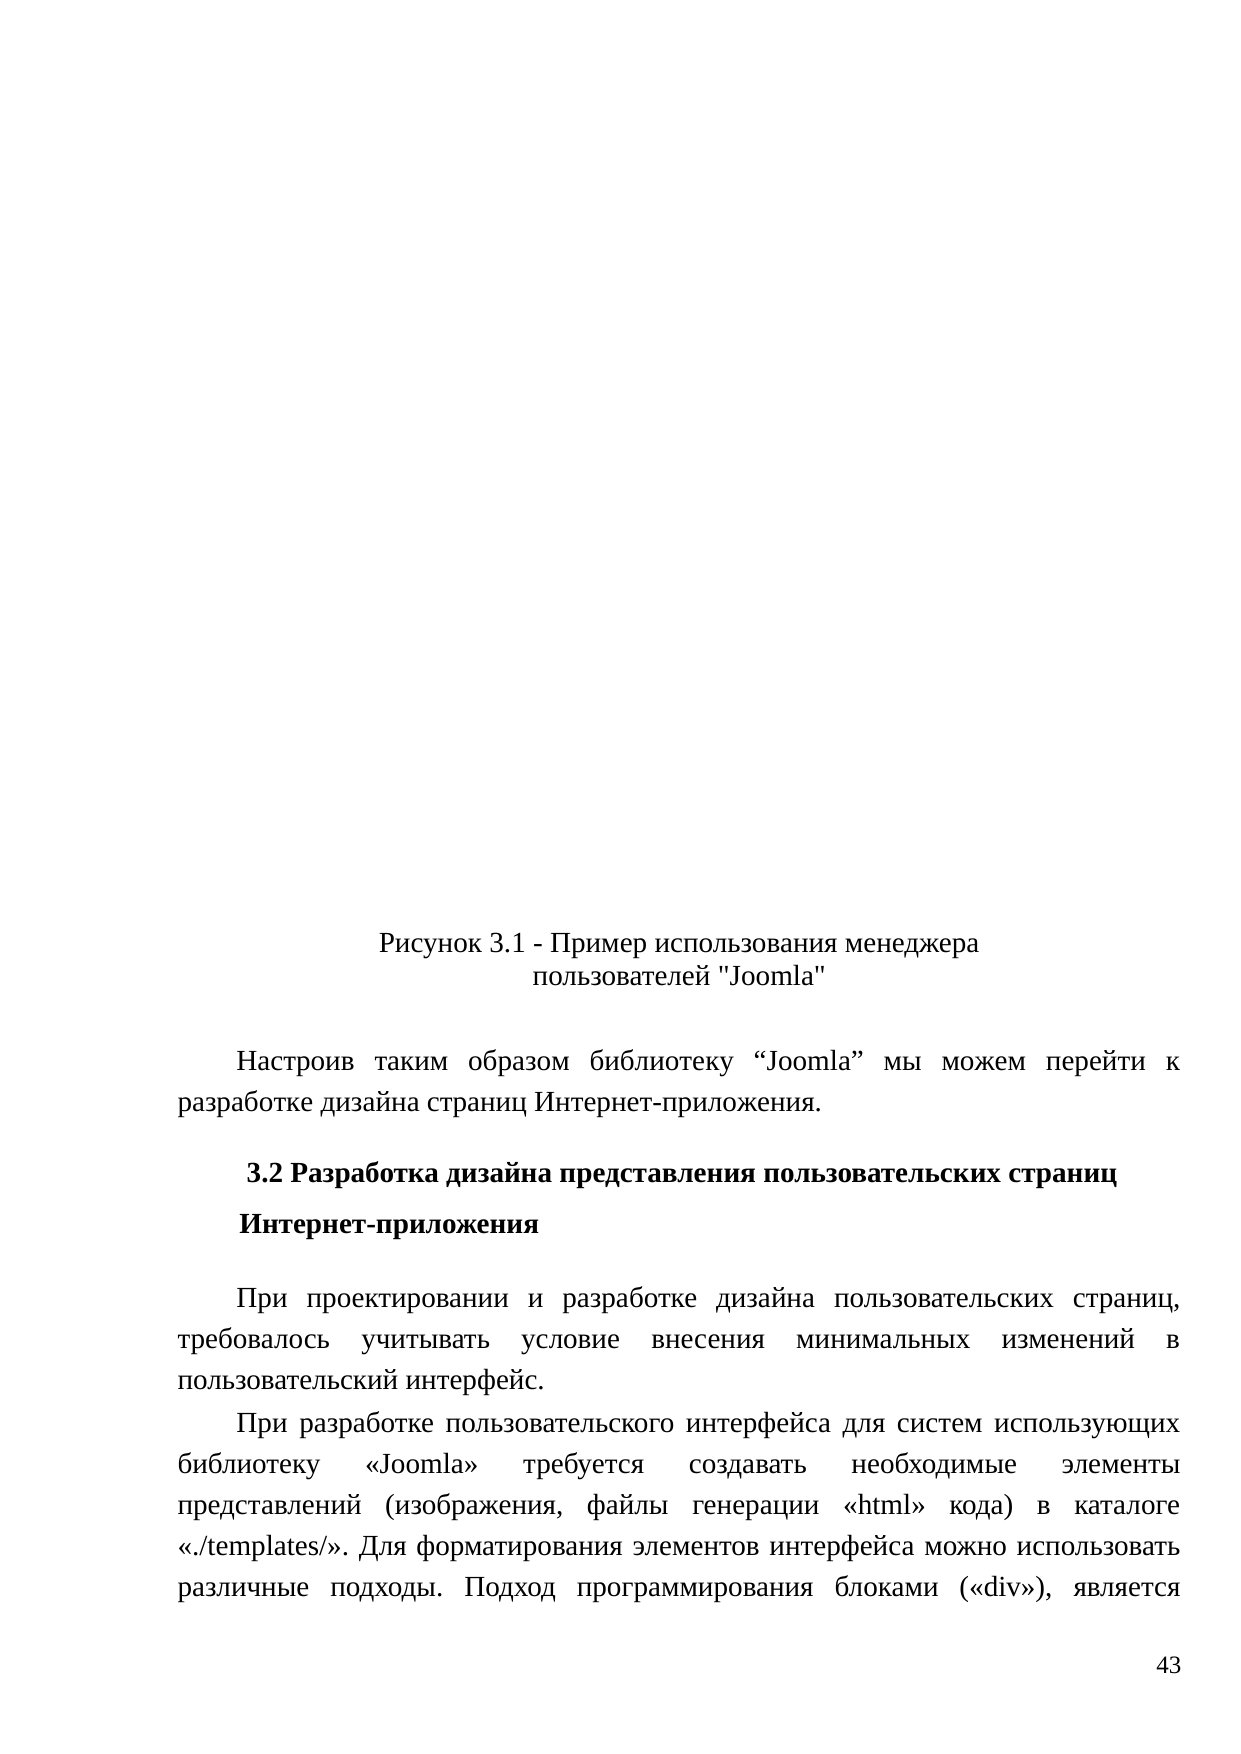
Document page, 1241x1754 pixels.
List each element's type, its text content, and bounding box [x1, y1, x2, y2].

text При проектировании и разработке дизайна пользовательских страниц, требовалось учитывать условие внесения минимальных изменений в пользовательский интерфейс. [177, 1280, 1181, 1395]
text При разработке пользовательского интерфейса для систем использующих библиотеку «Joomla» требуется создавать необходимые элементы представлений (изображения, файлы генерации «html» кода) в каталоге «./templates/». Для форматирования элементов интерфейса можно использовать различные подходы. Подход программирования блоками («div»), является [177, 1406, 1181, 1602]
subtitle Разработка дизайна представления пользовательских страниц Интернет-приложения [239, 1155, 1181, 1239]
text Рисунок 3.1 - Пример использования менеджера пользователей "Joomla" [340, 87, 1018, 992]
text Настроив таким образом библиотеку “Joomla” мы можем перейти к разработке дизайна страниц Интернет-приложения. [177, 1043, 1181, 1117]
